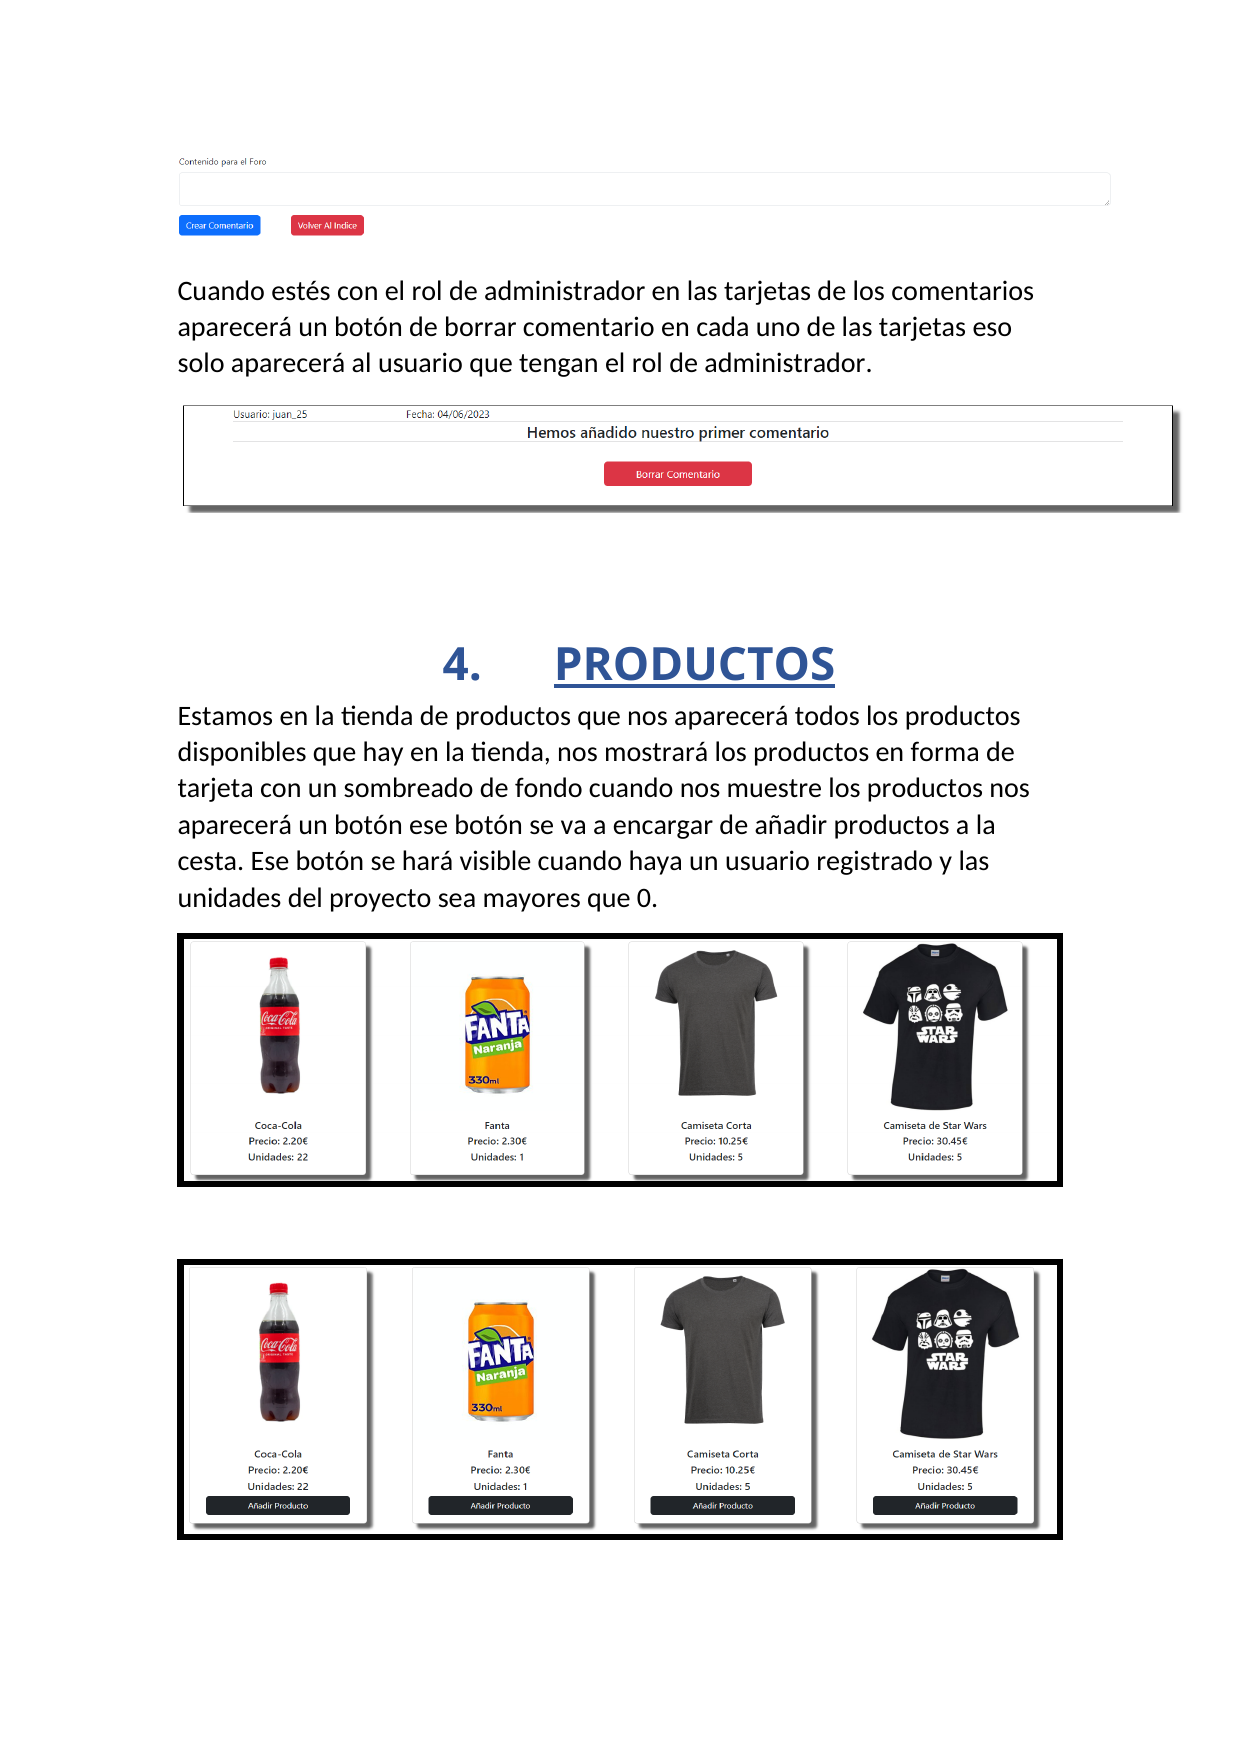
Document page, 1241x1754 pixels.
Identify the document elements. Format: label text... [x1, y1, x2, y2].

text Estamos en la tienda de productos que nos aparecerá todos los productos disponibles que hay en la tienda, nos mostrará los productos en forma de tarjeta con un sombreado de fondo cuando nos muestre los productos nos aparecerá un botón ese botón se va a encargar de añadir productos a la cesta. Ese botón se hará visible cuando haya un usuario registrado y las unidades del proyecto sea mayores que 0. [177, 698, 1063, 914]
list PRODUCTOS [215, 632, 1063, 694]
text Cuando estés con el rol de administrador en las tarjetas de los comentarios aparecerá un botón de borrar comentario en cada uno de las tarjetas eso solo aparecerá al usuario que tengan el rol de administrador. [177, 272, 1063, 379]
